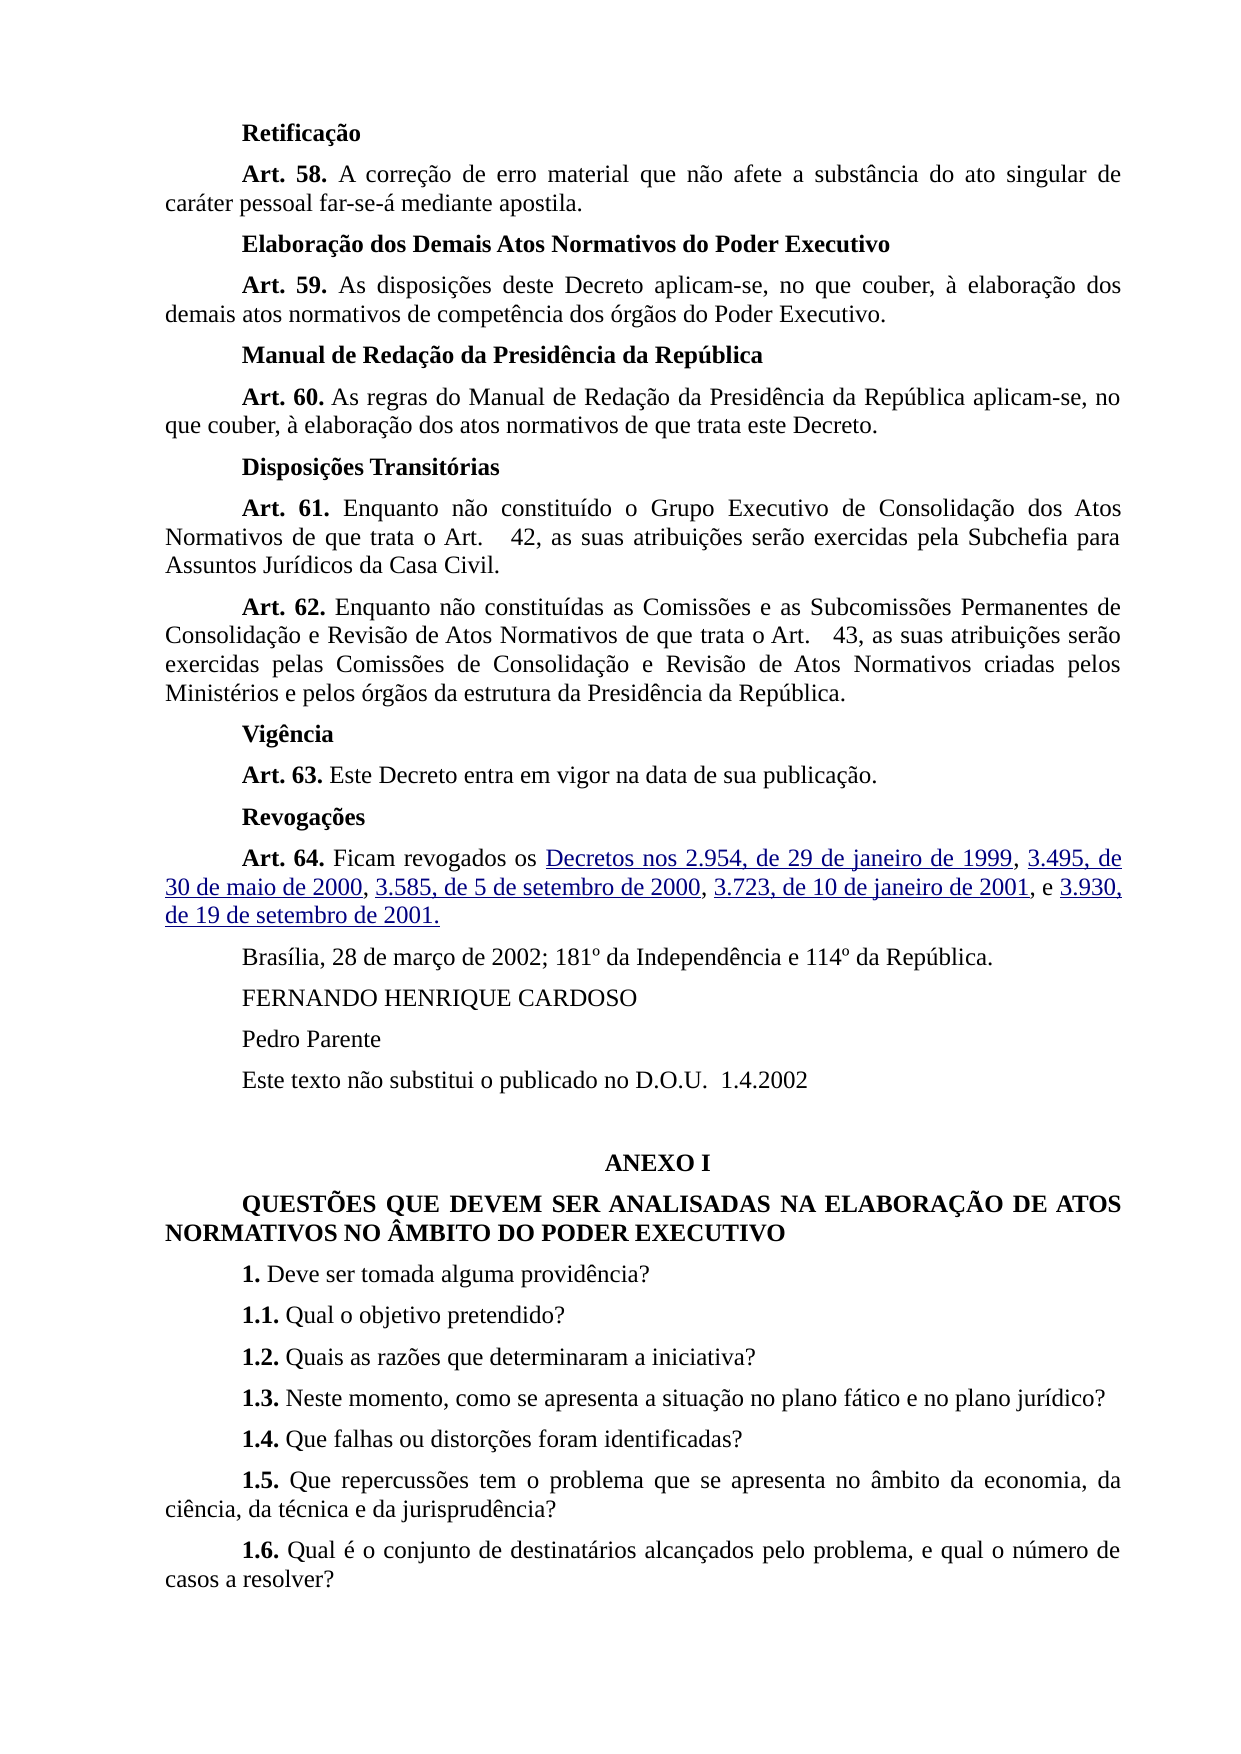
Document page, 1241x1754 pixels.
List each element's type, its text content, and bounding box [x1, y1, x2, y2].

text Elaboração dos Demais Atos Normativos do Poder Executivo [165, 229, 1122, 258]
text Art. 61. Enquanto não constituído o Grupo Executivo de Consolidação dos Atos Normativos de que trata o Art. 42, as suas atribuições serão exercidas pela Subchefia para Assuntos Jurídicos da Casa Civil. [165, 493, 1122, 579]
text 1.5. Que repercussões tem o problema que se apresenta no âmbito da economia, da ciência, da técnica e da jurisprudência? [165, 1466, 1122, 1523]
text FERNANDO HENRIQUE CARDOSO [165, 983, 1122, 1012]
text 1.6. Qual é o conjunto de destinatários alcançados pelo problema, e qual o número de casos a resolver? [165, 1536, 1122, 1593]
text 1.3. Neste momento, como se apresenta a situação no plano fático e no plano jurídico? [165, 1383, 1122, 1412]
text 1.2. Quais as razões que determinaram a iniciativa? [165, 1342, 1122, 1371]
text Revogações [165, 802, 1122, 831]
text Manual de Redação da Presidência da República [165, 341, 1122, 369]
text Brasília, 28 de março de 2002; 181º da Independência e 114º da República. [165, 942, 1122, 971]
text 1. Deve ser tomada alguma providência? [165, 1259, 1122, 1288]
text Art. 62. Enquanto não constituídas as Comissões e as Subcomissões Permanentes de Consolidação e Revisão de Atos Normativos de que trata o Art. 43, as suas atribuições serão exercidas pelas Comissões de Consolidação e Revisão de Atos Normativos criadas pelos Ministérios e pelos órgãos da estrutura da Presidência da República. [165, 592, 1122, 707]
text Disposições Transitórias [165, 452, 1122, 481]
text QUESTÕES QUE DEVEM SER ANALISADAS NA ELABORAÇÃO DE ATOS NORMATIVOS NO ÂMBITO DO PODER EXECUTIVO [165, 1189, 1122, 1247]
text Art. 58. A correção de erro material que não afete a substância do ato singular de caráter pessoal far-se-á mediante apostila. [165, 159, 1122, 217]
text Art. 64. Ficam revogados os Decretos nos 2.954, de 29 de janeiro de 1999, 3.495, de 30 de maio de 2000, 3.585, de 5 de setembro de 2000, 3.723, de 10 de janeiro de 2001, e 3.930, de 19 de setembro de 2001. [165, 843, 1122, 929]
text Art. 63. Este Decreto entra em vigor na data de sua publicação. [165, 761, 1122, 789]
text Pedro Parente [165, 1024, 1122, 1053]
text Art. 59. As disposições deste Decreto aplicam-se, no que couber, à elaboração dos demais atos normativos de competência dos órgãos do Poder Executivo. [165, 271, 1122, 328]
text Retificação [165, 118, 1122, 147]
text ANEXO I [118, 1148, 1122, 1177]
text 1.1. Qual o objetivo pretendido? [165, 1301, 1122, 1329]
text 1.4. Que falhas ou distorções foram identificadas? [165, 1424, 1122, 1453]
text Este texto não substitui o publicado no D.O.U. 1.4.2002 [165, 1066, 1122, 1094]
text Art. 60. As regras do Manual de Redação da Presidência da República aplicam-se, no que couber, à elaboração dos atos normativos de que trata este Decreto. [165, 382, 1122, 439]
text Vigência [165, 719, 1122, 748]
